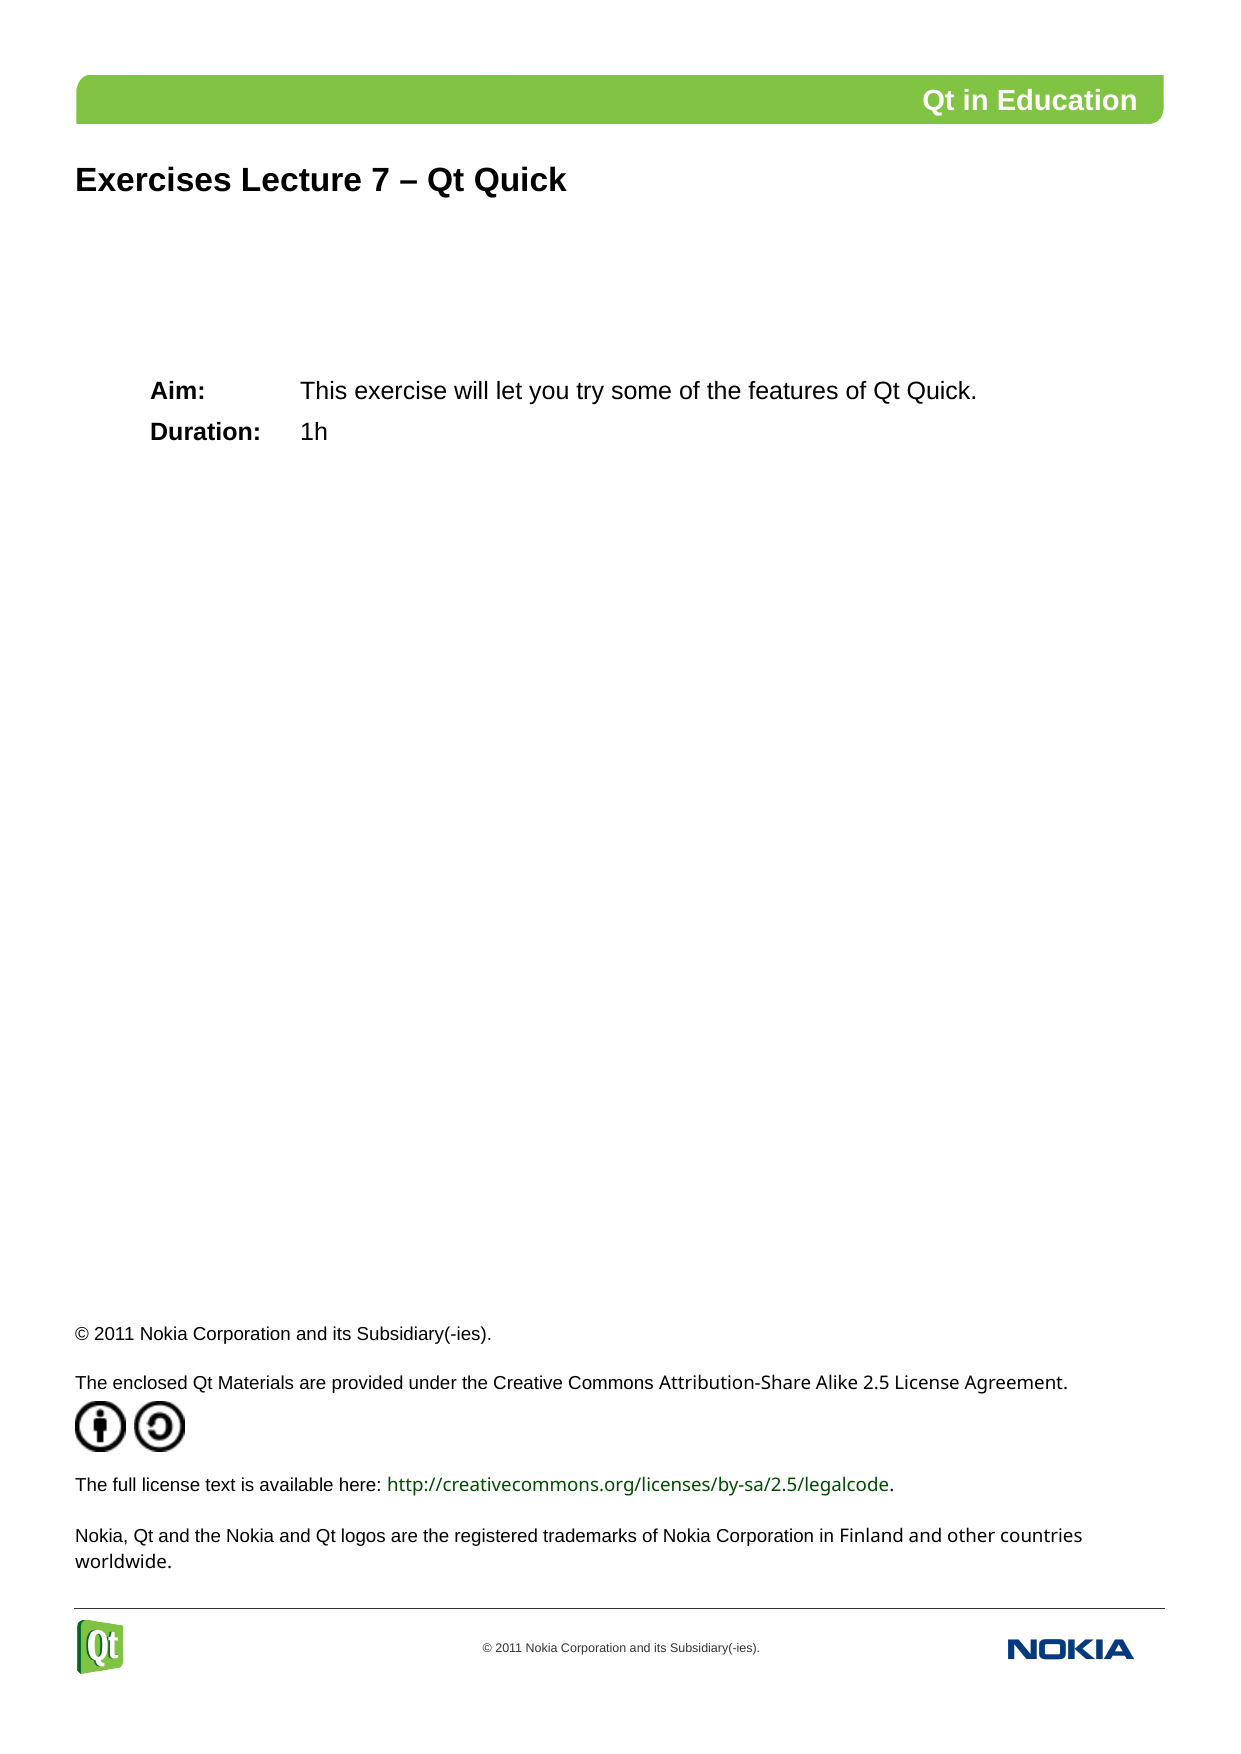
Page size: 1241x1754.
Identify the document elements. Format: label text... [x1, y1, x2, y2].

text Nokia, Qt and the Nokia and Qt logos are the registered trademarks of Nokia Corporation in Finland and other countries worldwide. [75, 1523, 1165, 1574]
text The enclosed Qt Materials are provided under the Creative Commons Attribution-Share Alike 2.5 License Agreement. [75, 1369, 1165, 1395]
text © 2011 Nokia Corporation and its Subsidiary(-ies). [75, 1322, 1165, 1344]
picture [73, 1615, 127, 1679]
picture [75, 1401, 126, 1452]
text Aim: This exercise will let you try some of the features of Qt Quick. [150, 376, 1090, 405]
text Duration: 1h [150, 417, 1090, 446]
picture [134, 1401, 185, 1452]
picture [76, 75, 1164, 124]
picture [978, 1610, 1164, 1688]
text The full license text is available here: http://creativecommons.org/licenses/by-sa/2.5/legalcode. [75, 1472, 1165, 1497]
subtitle Exercises Lecture 7 – Qt Quick [75, 160, 1165, 199]
